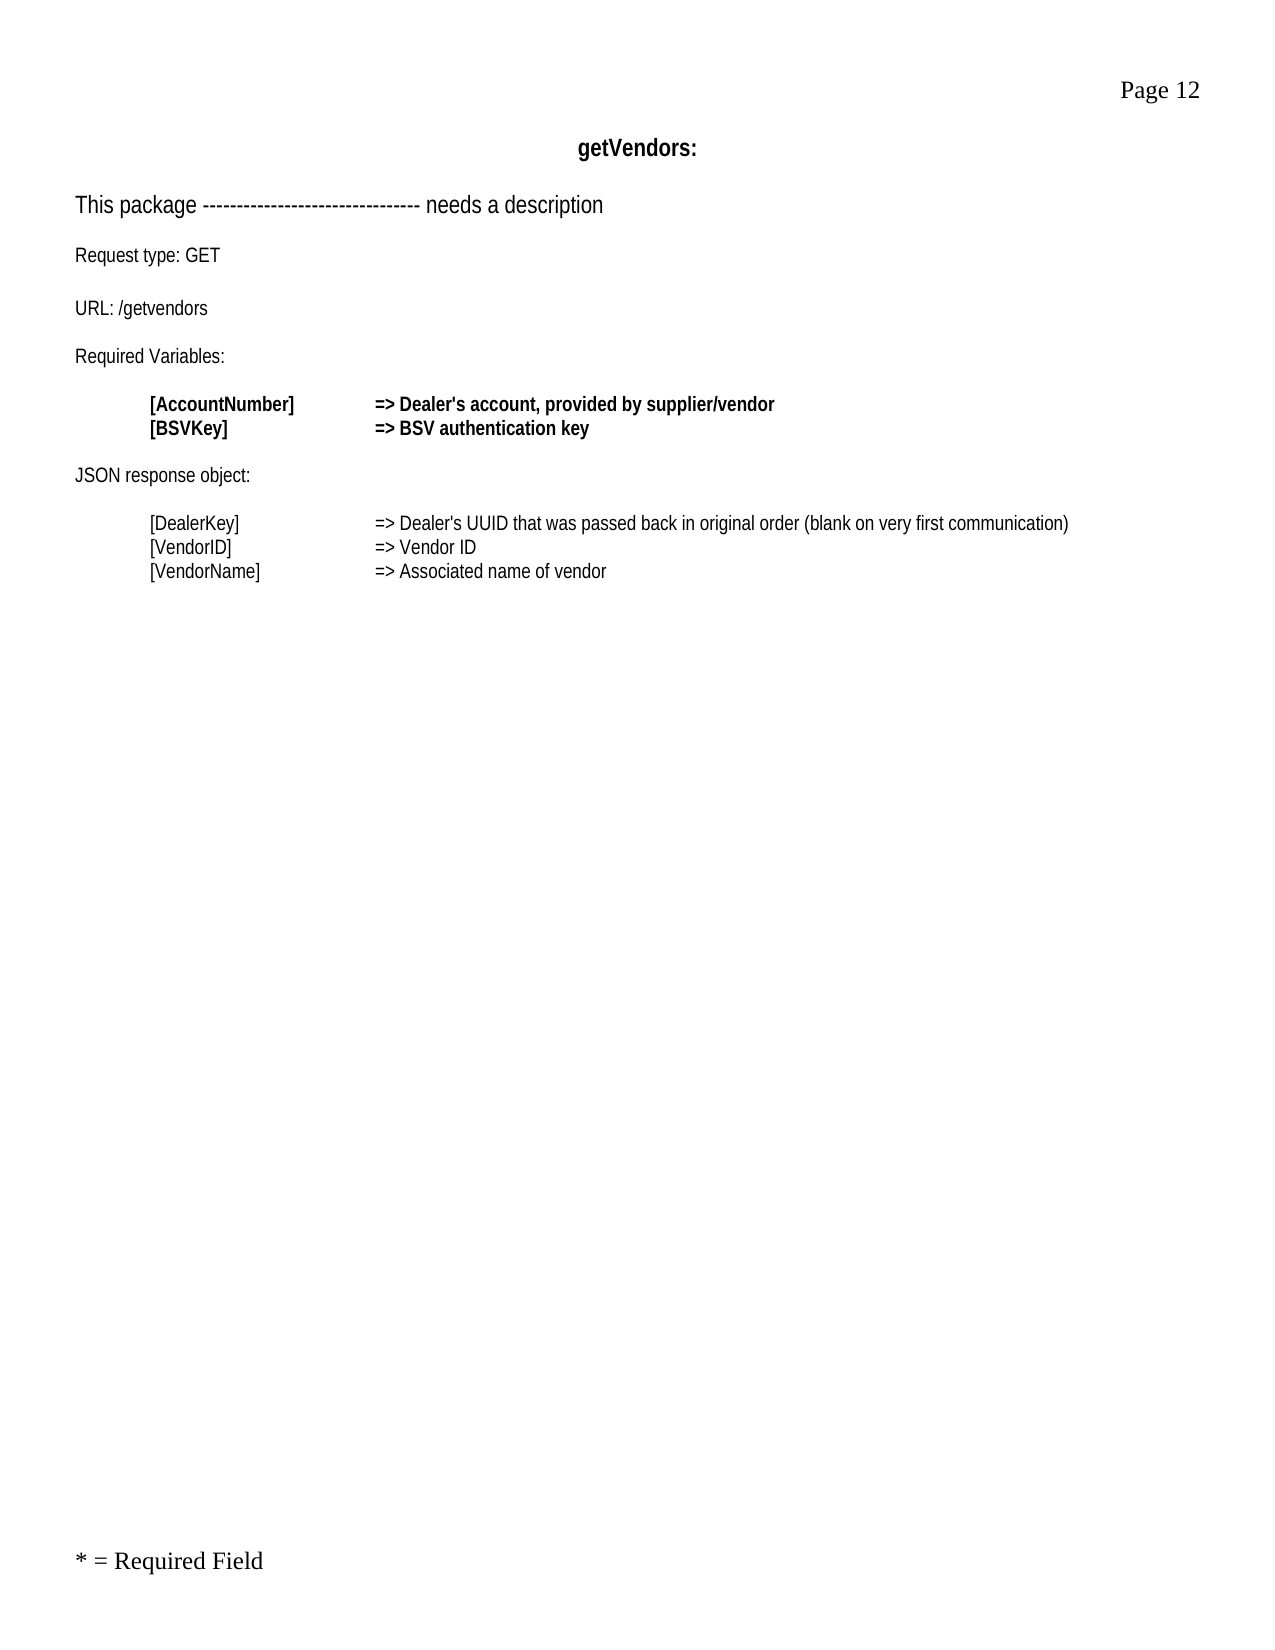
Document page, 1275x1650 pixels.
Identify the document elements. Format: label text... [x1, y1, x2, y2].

text getVendors: [75, 133, 1200, 162]
text [AccountNumber] => Dealer's account, provided by supplier/vendor [75, 392, 1200, 416]
text [BSVKey] => BSV authentication key [75, 416, 1200, 439]
text This package -------------------------------- needs a description [75, 191, 1200, 219]
text JSON response object: [75, 463, 1200, 487]
text Request type: GET [75, 243, 1200, 267]
text Required Variables: [75, 344, 1200, 368]
text [DealerKey] => Dealer's UUID that was passed back in original order (blank on very first communication) [75, 511, 1200, 535]
text URL: /getvendors [75, 296, 1200, 320]
text [VendorName] => Associated name of vendor [75, 559, 1200, 583]
text [VendorID] => Vendor ID [75, 535, 1200, 559]
